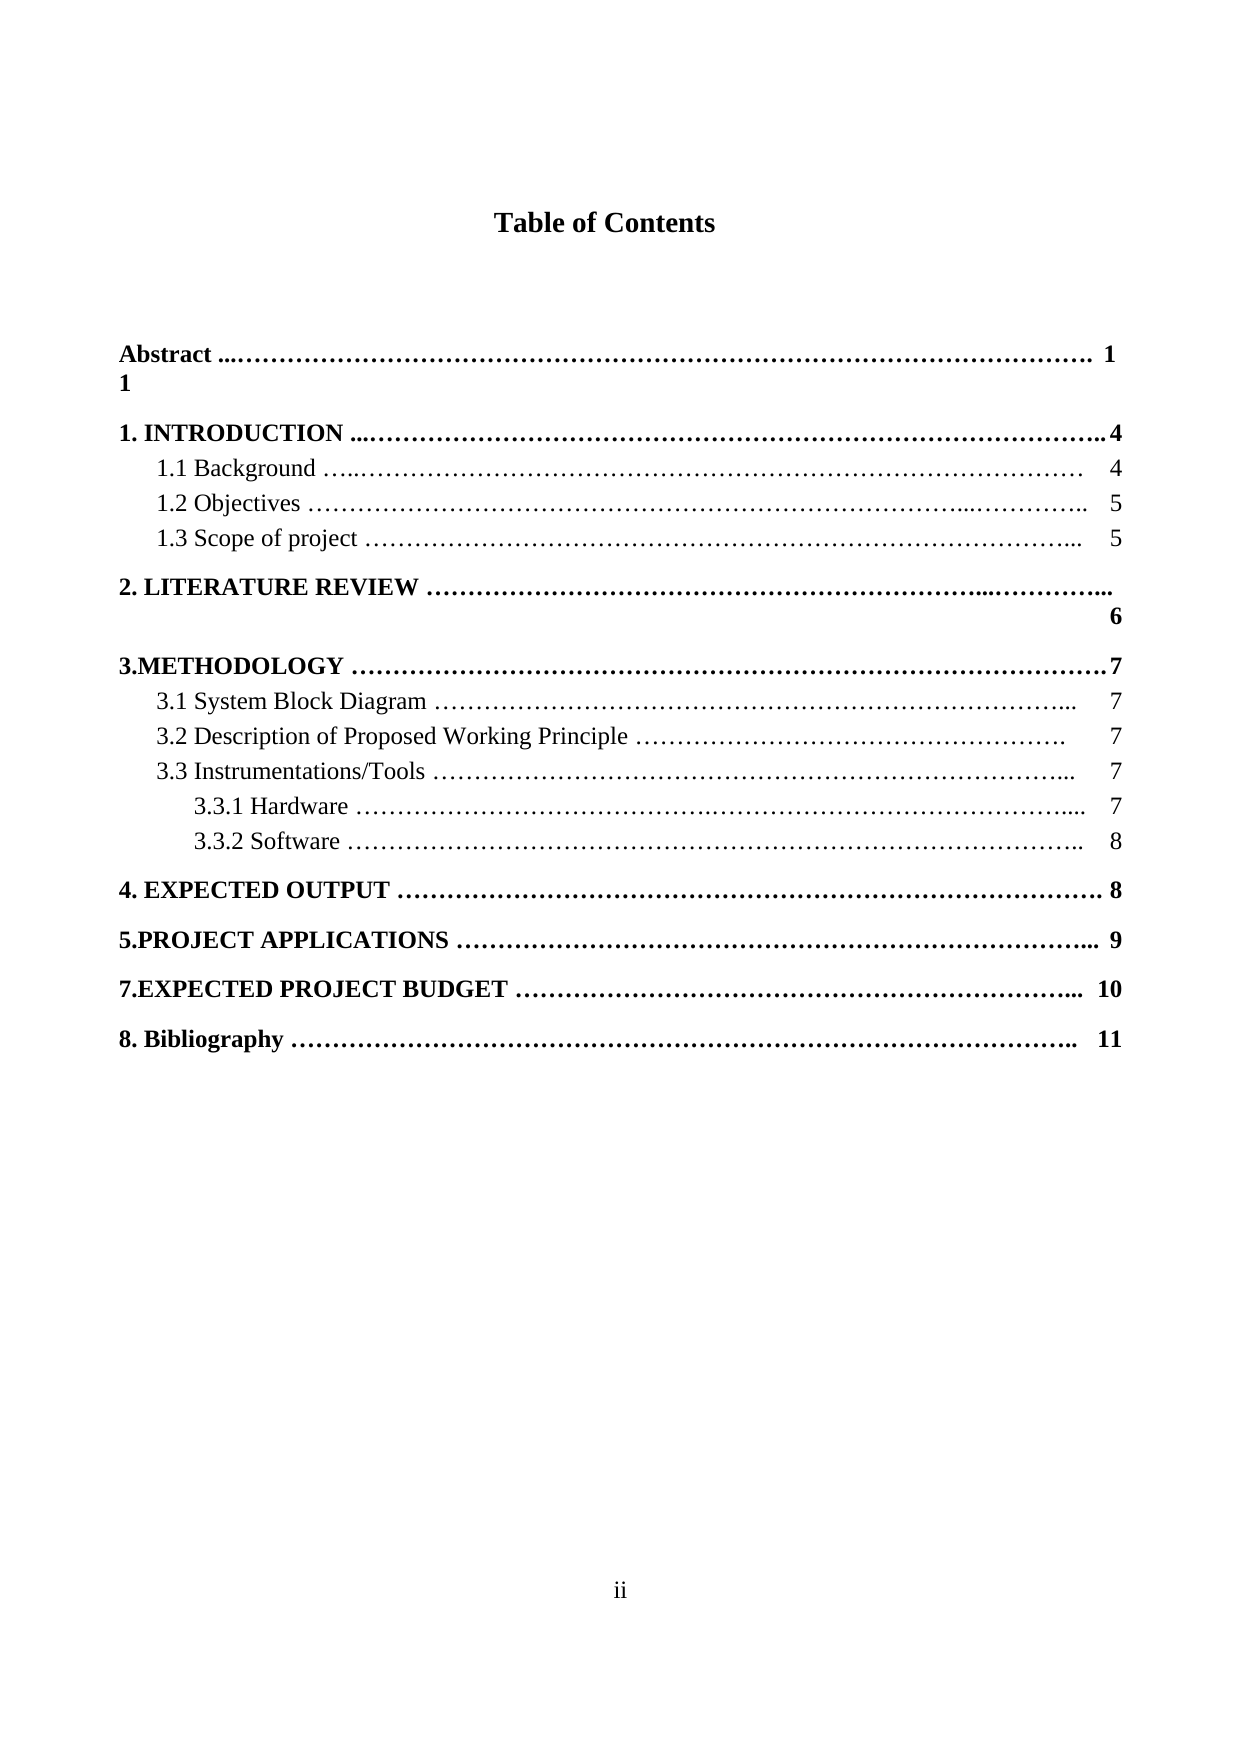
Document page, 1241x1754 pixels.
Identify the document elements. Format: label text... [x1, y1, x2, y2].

text 3.1 System Block Diagram …………………………………………………………………... 7 [156, 686, 1122, 714]
text 8. Bibliography ………………………………………………………………………………….. 11 [118, 1024, 1122, 1053]
text 1.2 Objectives ……………………………………………………………………...………….. 5 [156, 488, 1122, 517]
text 3.2 Description of Proposed Working Principle ……………………………………………. 7 [156, 721, 1122, 749]
text 1.1 Background …..…………………………………………………………………………… 4 [156, 453, 1122, 482]
text Abstract ...…………………………………………………………………………………………. 1 1 [118, 339, 1122, 397]
text 1.3 Scope of project …………………………………………………………………………... 5 [156, 523, 1122, 552]
text 3.3 Instrumentations/Tools …………………………………………………………………... 7 [156, 756, 1122, 784]
text Table of Contents [418, 205, 1122, 239]
text 4. EXPECTED OUTPUT …………………………………………………………………………. 8 [118, 875, 1122, 904]
text 2. LITERATURE REVIEW …………………………………………………………...…………... 6 [118, 572, 1122, 630]
text 1. INTRODUCTION ...…………………………………………………………………………….. 4 [118, 418, 1122, 447]
text 3.3.2 Software …………………………………………………………………………….. 8 [193, 826, 1122, 854]
text 3.3.1 Hardware …………………………………….…………………………………….... 7 [193, 791, 1122, 819]
text 5.PROJECT APPLICATIONS …………………………………………………………………... 9 [118, 925, 1122, 954]
text 7.EXPECTED PROJECT BUDGET …………………………………………………………... 10 [118, 974, 1122, 1003]
text 3.METHODOLOGY ………………………………………………………………………………. 7 [118, 651, 1122, 679]
